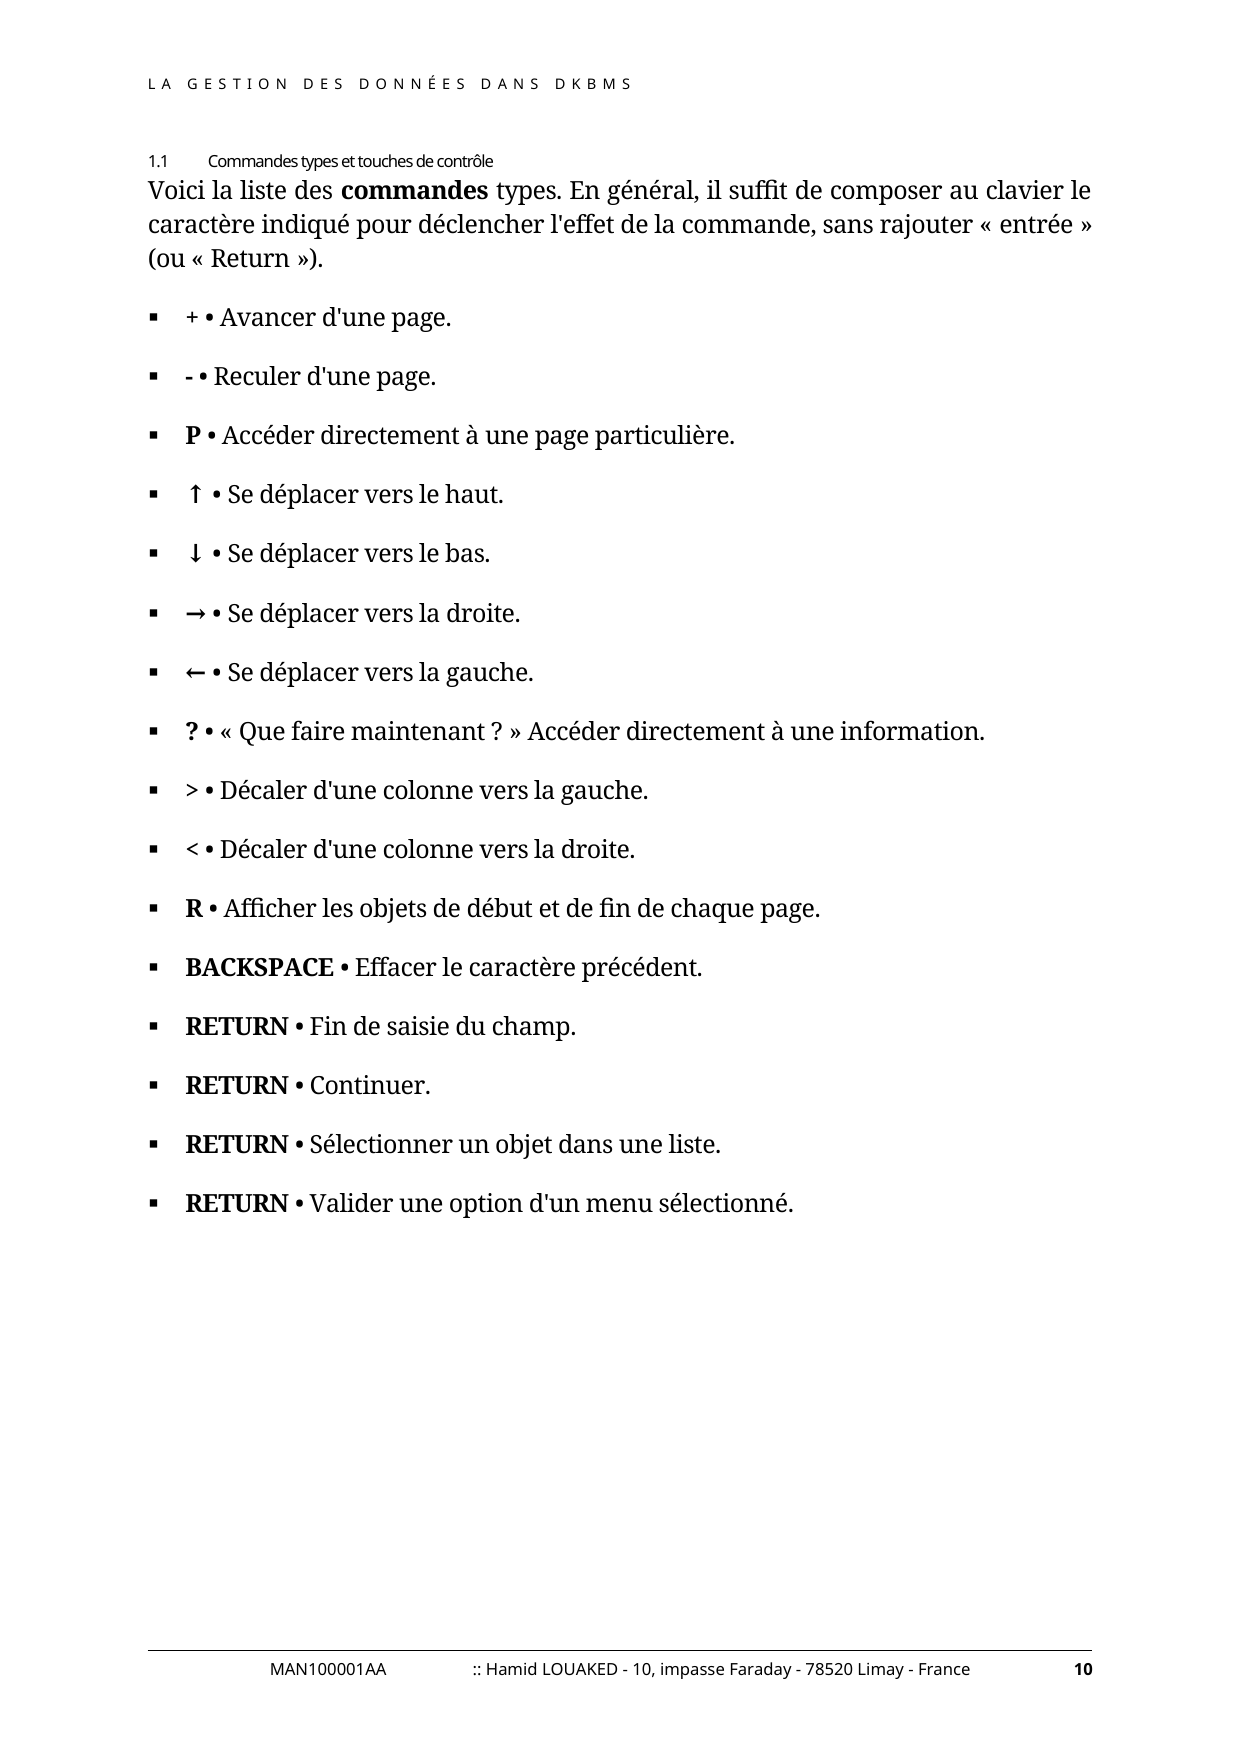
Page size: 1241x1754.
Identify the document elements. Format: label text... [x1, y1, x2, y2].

list ? • « Que faire maintenant ? » Accéder directement à une information. [148, 713, 1092, 747]
subtitle Commandes types et touches de contrôle [148, 148, 1092, 173]
list RETURN • Continuer. [148, 1068, 1092, 1102]
list < • Décaler d'une colonne vers la droite. [148, 831, 1092, 866]
list > • Décaler d'une colonne vers la gauche. [148, 772, 1092, 806]
list - • Reculer d'une page. [148, 359, 1092, 393]
list RETURN • Valider une option d'un menu sélectionné. [148, 1186, 1092, 1220]
list RETURN • Sélectionner un objet dans une liste. [148, 1127, 1092, 1161]
list P • Accéder directement à une page particulière. [148, 418, 1092, 452]
list ← • Se déplacer vers la gauche. [148, 654, 1092, 688]
list ↓ • Se déplacer vers le bas. [148, 536, 1092, 570]
text Voici la liste des commandes types. En général, il suffit de composer au clavier le caractère indiqué pour déclencher l'effet de la commande, sans rajouter « entrée » (ou « Return »). [148, 173, 1092, 275]
list → • Se déplacer vers la droite. [148, 595, 1092, 629]
list R • Afficher les objets de début et de fin de chaque page. [148, 891, 1092, 924]
list ↑ • Se déplacer vers le haut. [148, 477, 1092, 511]
list RETURN • Fin de saisie du champ. [148, 1009, 1092, 1043]
list BACKSPACE • Effacer le caractère précédent. [148, 949, 1092, 984]
list + • Avancer d'une page. [148, 300, 1092, 334]
